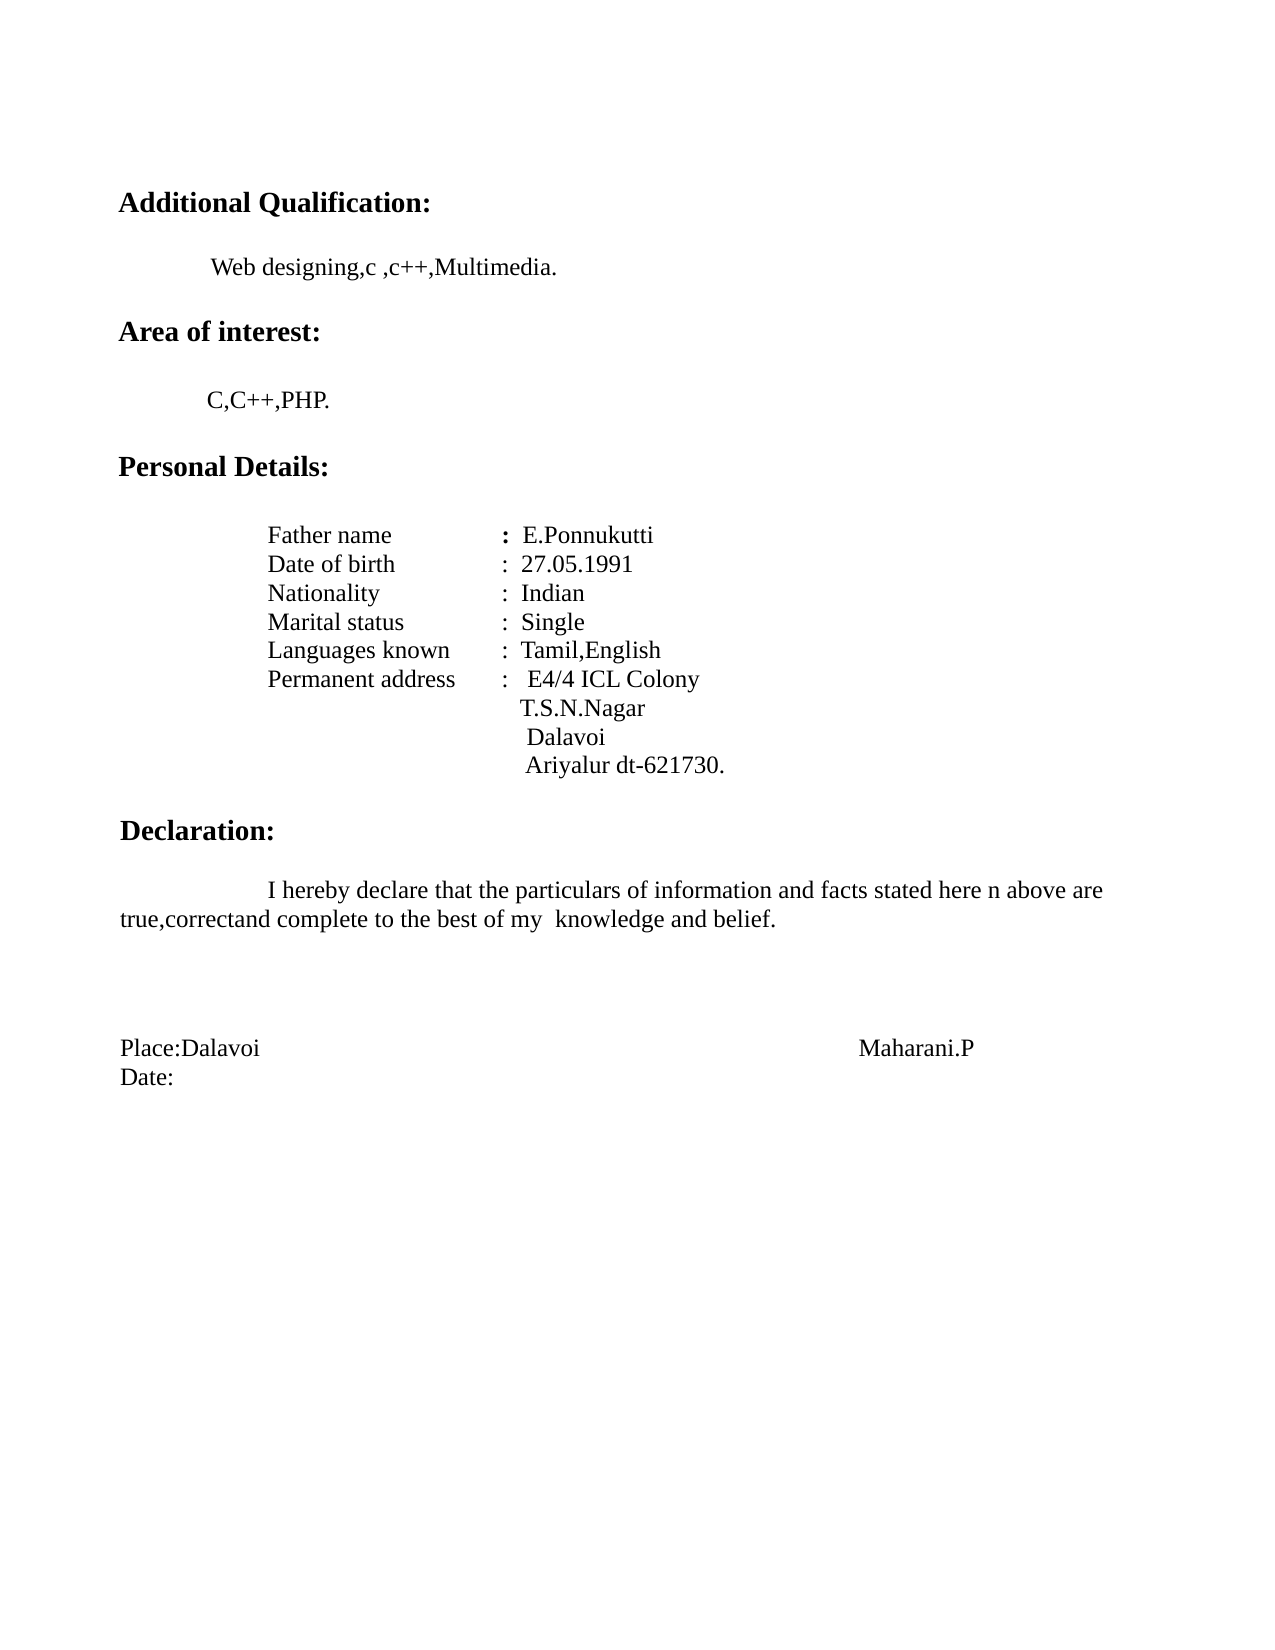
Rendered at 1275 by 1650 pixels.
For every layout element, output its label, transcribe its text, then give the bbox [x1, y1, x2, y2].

text Personal Details: [118, 449, 1212, 482]
text Web designing,c ,c++,Multimedia. [118, 252, 1212, 281]
text Additional Qualification: [118, 185, 1212, 219]
text T.S.N.Nagar [120, 693, 1212, 722]
text Nationality : Indian [120, 578, 1212, 607]
text Father name : E.Ponnukutti [120, 516, 1212, 549]
text Place:Dalavoi Maharani.P [120, 1033, 1212, 1062]
text C,C++,PHP. [118, 382, 1212, 415]
text Ariyalur dt-621730. [120, 751, 1212, 779]
text Declaration: [120, 813, 1212, 846]
text Dalavoi [120, 722, 1212, 751]
text I hereby declare that the particulars of information and facts stated here n above are true,correctand complete to the best of my knowledge and belief. [120, 875, 1212, 933]
text Marital status : Single [120, 607, 1212, 636]
text Date of birth : 27.05.1991 [120, 549, 1212, 578]
text Permanent address : E4/4 ICL Colony [120, 664, 1212, 693]
text Date: [120, 1062, 1212, 1091]
text Area of interest: [118, 314, 1212, 348]
text Languages known : Tamil,English [120, 636, 1212, 664]
